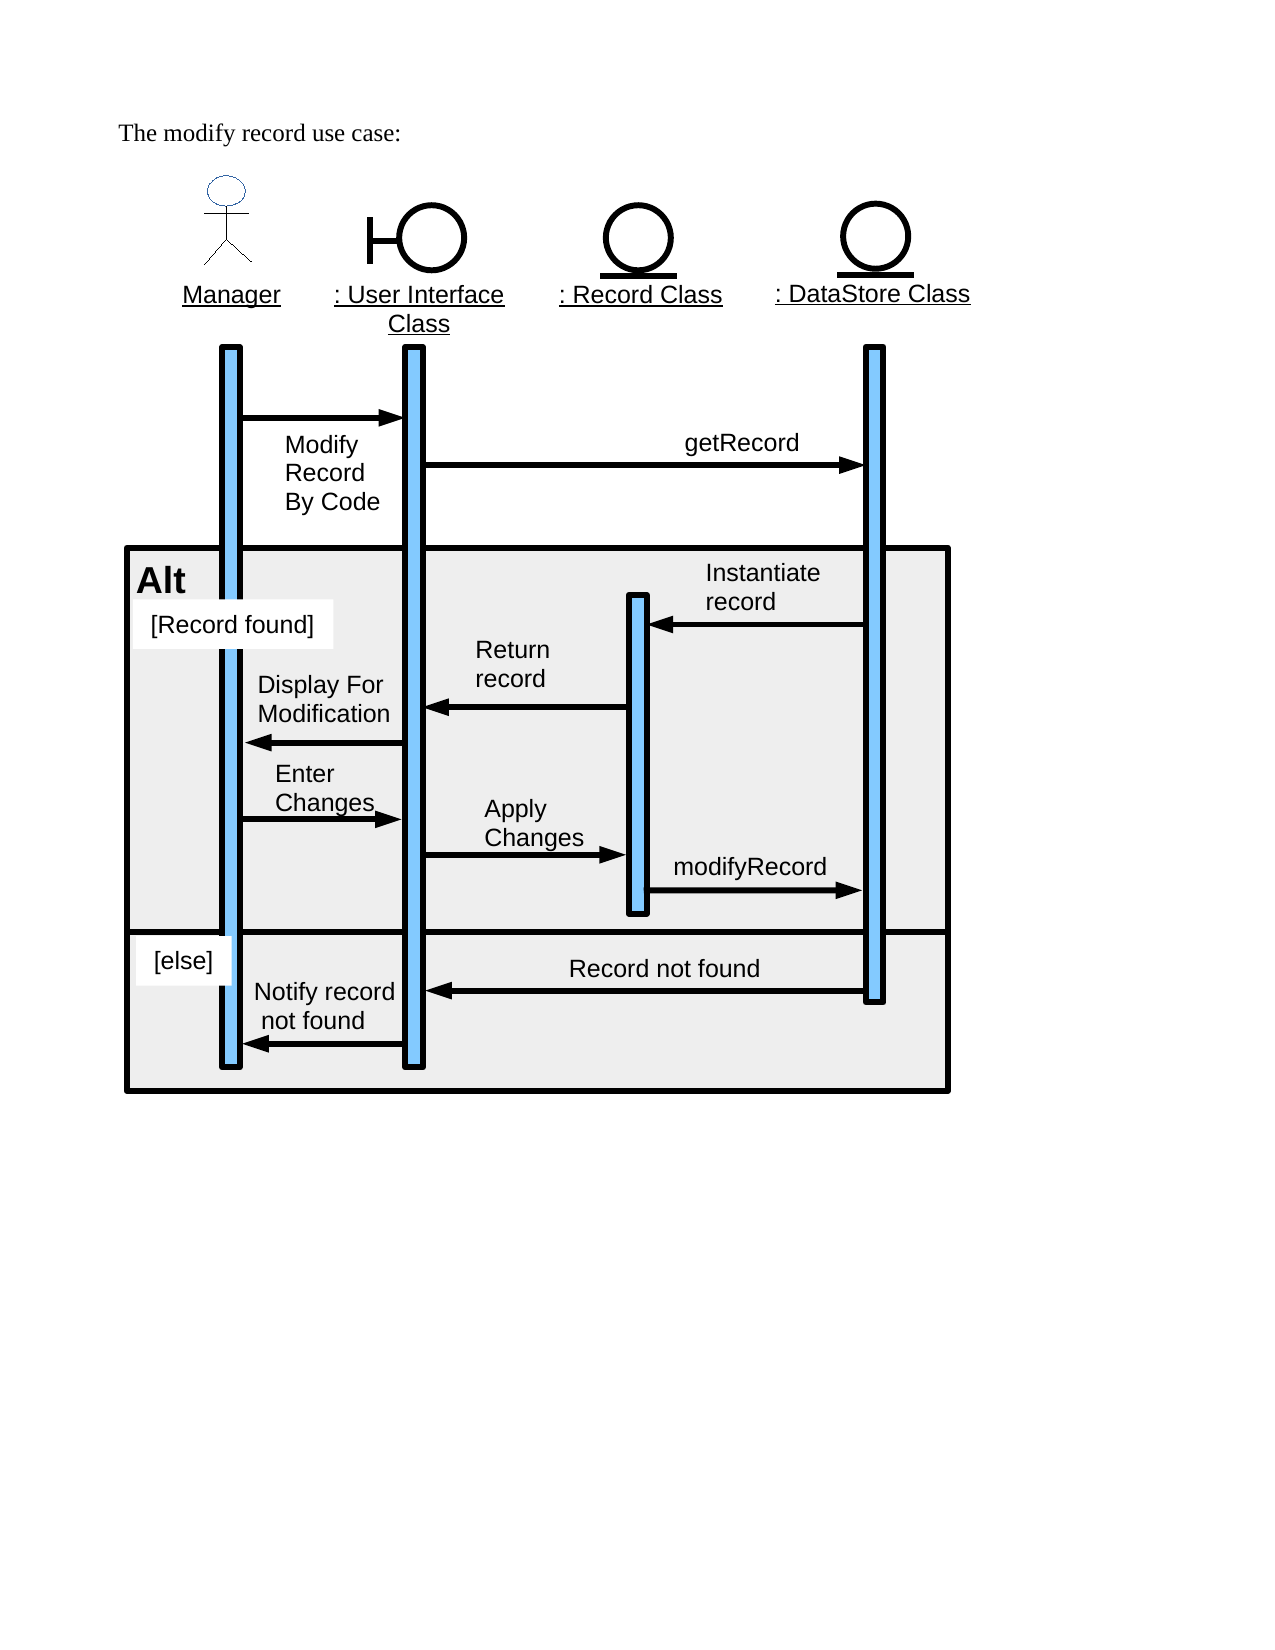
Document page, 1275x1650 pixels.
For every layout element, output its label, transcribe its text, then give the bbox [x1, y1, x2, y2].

text The modify record use case: [118, 118, 1157, 147]
